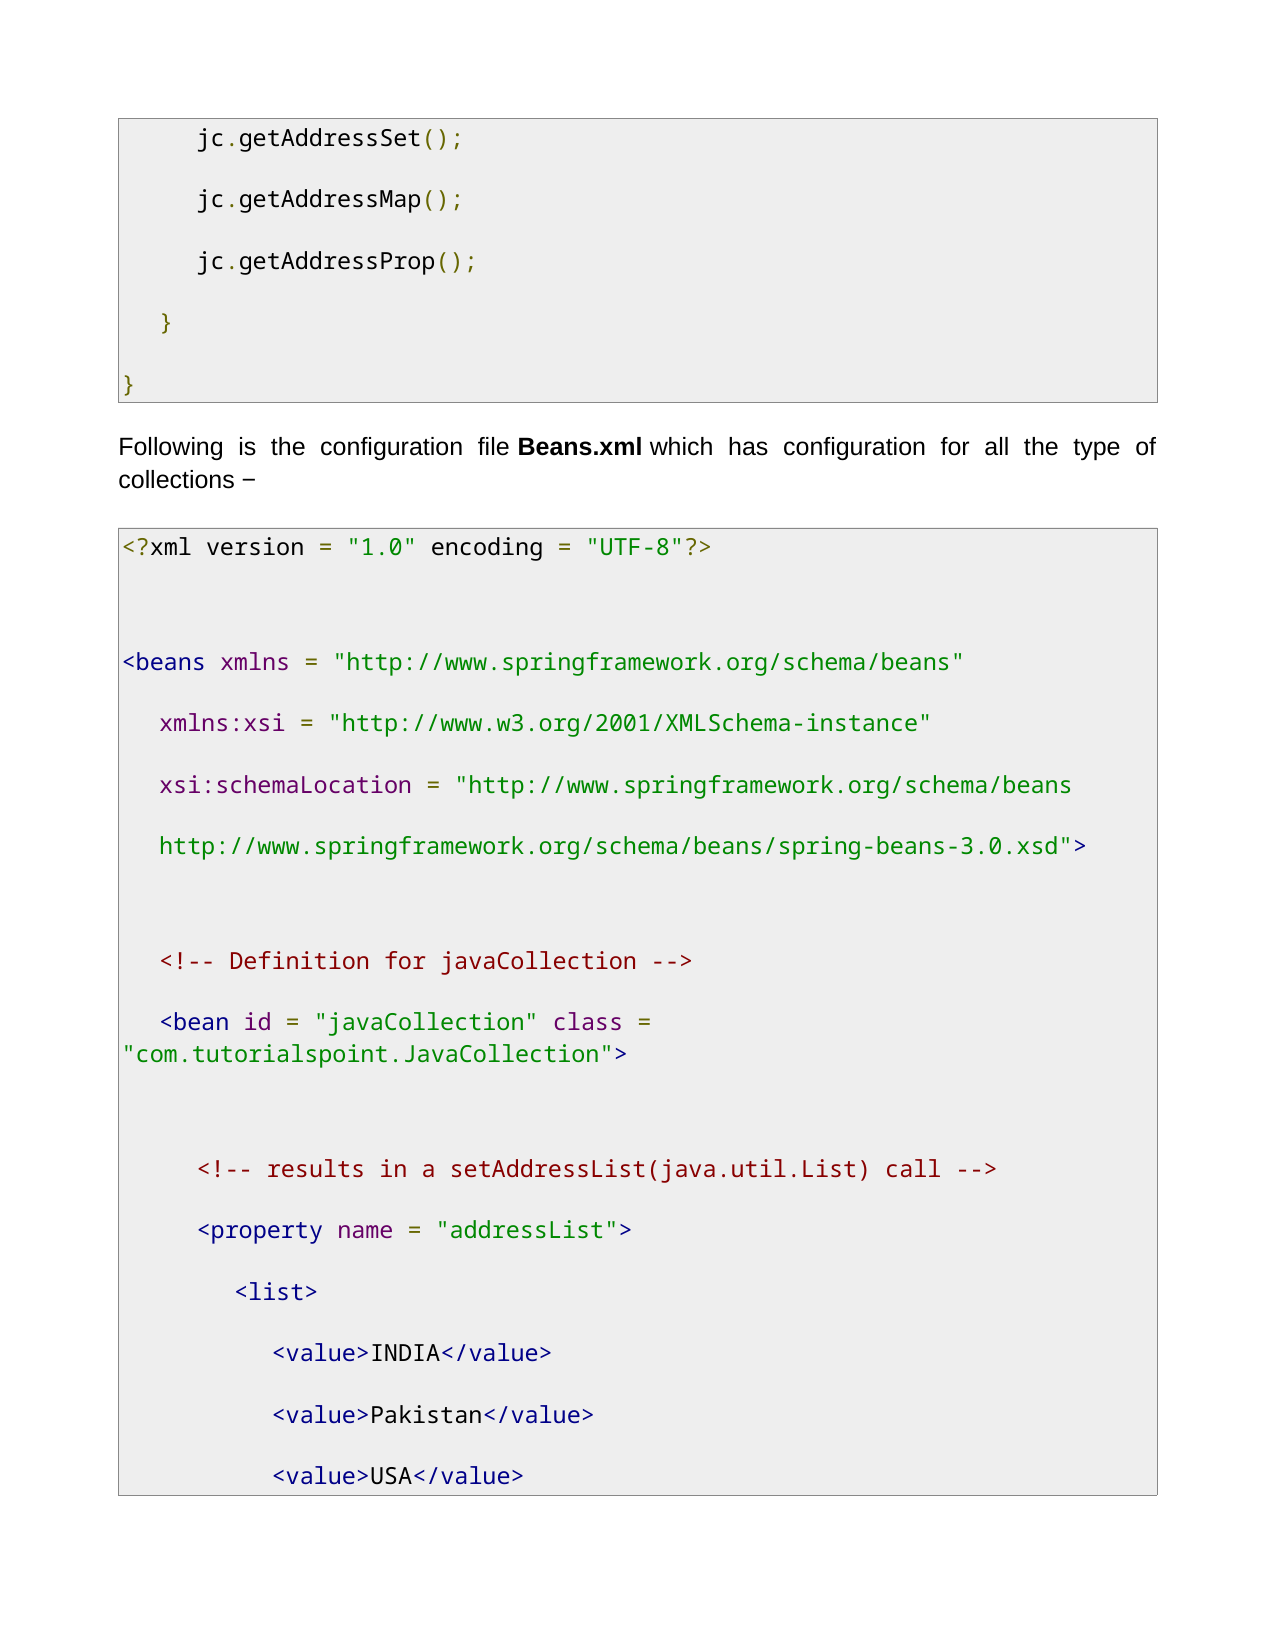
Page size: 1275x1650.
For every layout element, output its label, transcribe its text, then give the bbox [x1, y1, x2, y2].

text xsi:schemaLocation = "http://www.springframework.org/schema/beans [119, 765, 1157, 800]
text <property name = "addressList"> [119, 1210, 1157, 1246]
text <list> [119, 1272, 1157, 1307]
text jc.getAddressProp(); [119, 241, 1157, 276]
text <value>USA</value> [119, 1456, 1157, 1495]
text <?xml version = "1.0" encoding = "UTF-8"?> [119, 529, 1157, 563]
text http://www.springframework.org/schema/beans/spring-beans-3.0.xsd"> [119, 826, 1157, 862]
text } [119, 364, 1157, 402]
text <beans xmlns = "http://www.springframework.org/schema/beans" [119, 642, 1157, 677]
text <bean id = "javaCollection" class = "com.tutorialspoint.JavaCollection"> [119, 1002, 1157, 1069]
text <value>Pakistan</value> [119, 1395, 1157, 1430]
text } [119, 302, 1157, 338]
text jc.getAddressSet(); [119, 119, 1157, 153]
text xmlns:xsi = "http://www.w3.org/2001/XMLSchema-instance" [119, 703, 1157, 739]
text <!-- results in a setAddressList(java.util.List) call --> [119, 1149, 1157, 1184]
text <value>INDIA</value> [119, 1333, 1157, 1368]
text <!-- Definition for javaCollection --> [119, 941, 1157, 976]
text jc.getAddressMap(); [119, 179, 1157, 215]
text Following is the configuration file Beans.xml which has configuration for all the type of collections − [118, 432, 1157, 494]
